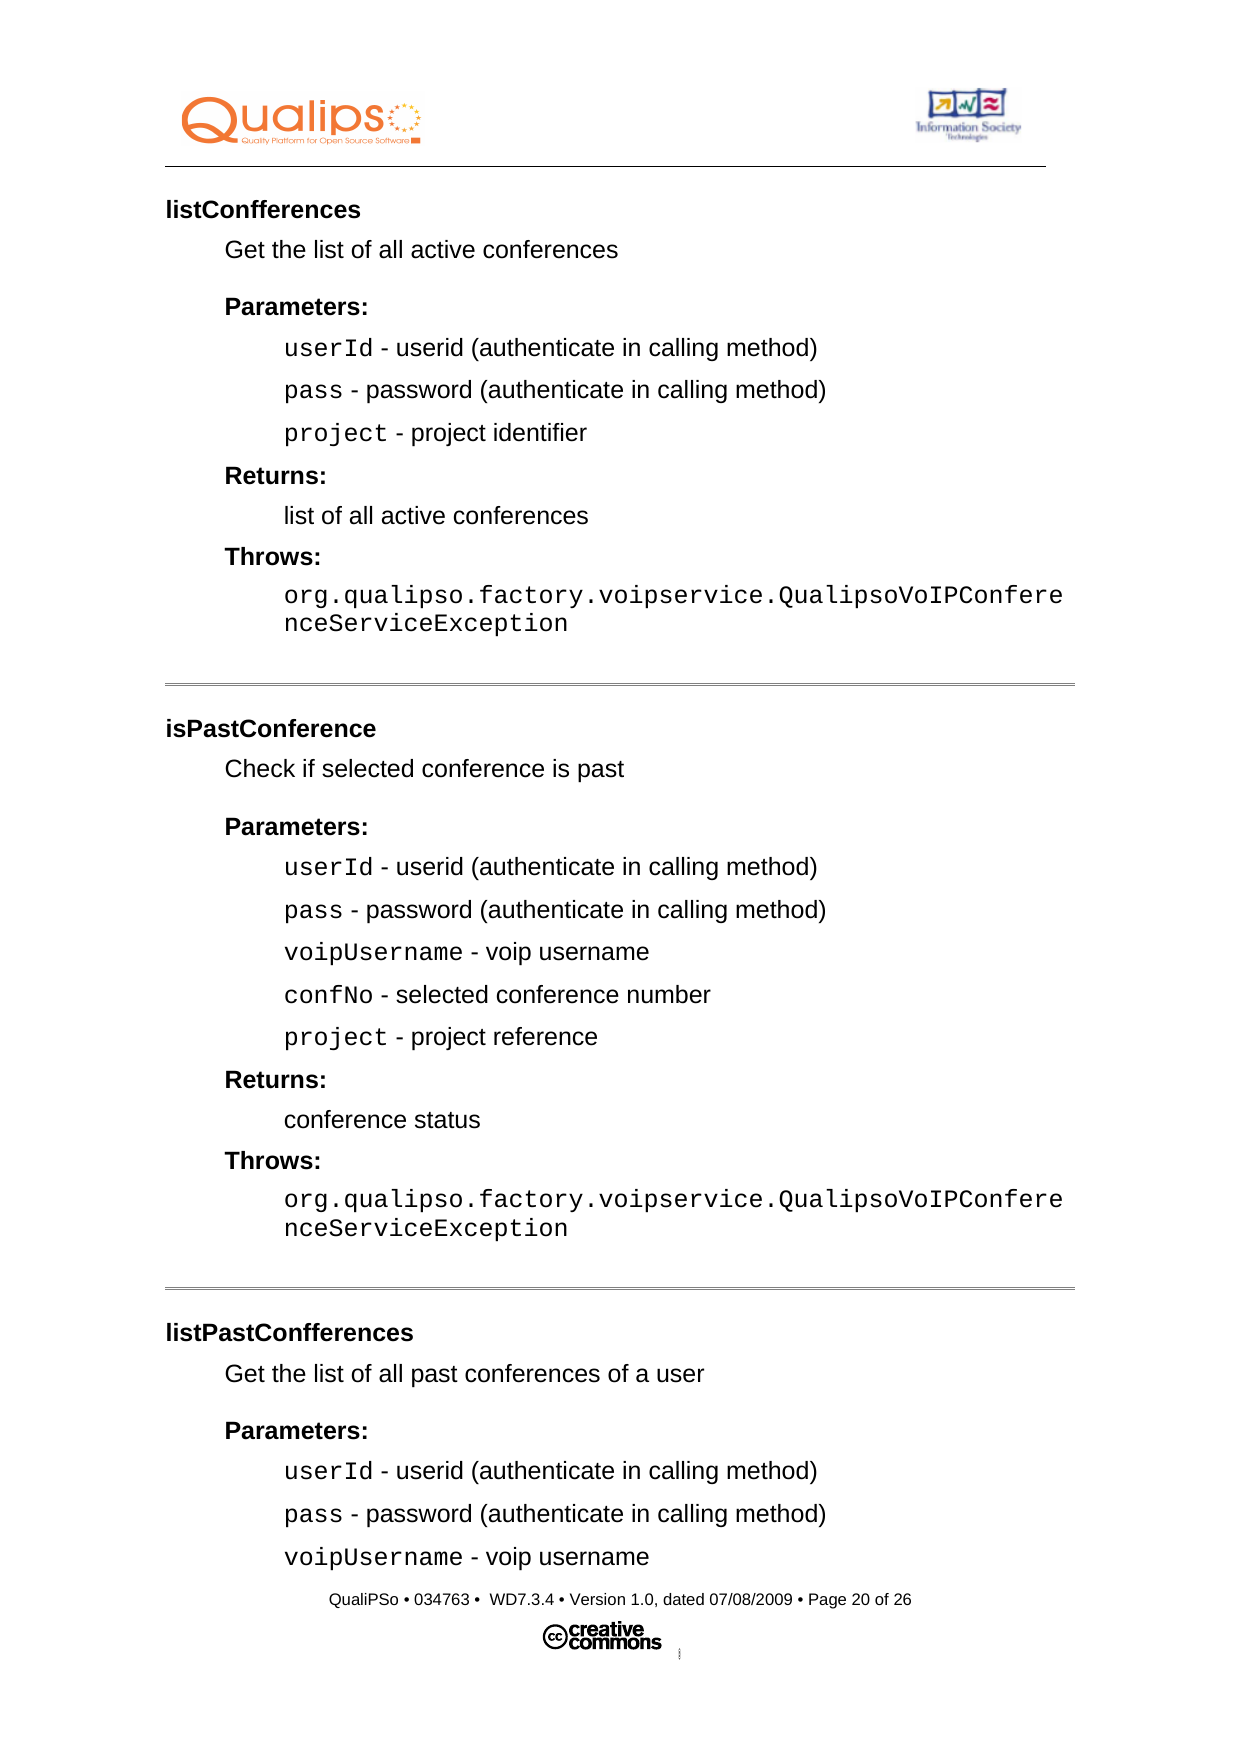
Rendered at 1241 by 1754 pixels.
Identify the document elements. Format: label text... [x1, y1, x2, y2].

list pass - password (authenticate in calling method) [283, 376, 1075, 406]
list list of all active conferences [283, 502, 1075, 530]
subtitle listPastConfferences [165, 1319, 1075, 1347]
list Get the list of all active conferences [224, 236, 1075, 264]
subtitle Returns: [224, 1066, 1075, 1094]
subtitle Parameters: [224, 293, 1075, 321]
list userId - userid (authenticate in calling method) [283, 334, 1075, 364]
subtitle Returns: [224, 461, 1075, 489]
subtitle listConfferences [165, 195, 1075, 223]
subtitle Throws: [224, 542, 1075, 570]
list org.qualipso.factory.voipservice.QualipsoVoIPConferenceServiceException [283, 583, 1075, 639]
list project - project reference [283, 1023, 1075, 1053]
list project - project identifier [283, 419, 1075, 449]
list voipUsername - voip username [283, 938, 1075, 968]
picture [902, 82, 1035, 146]
subtitle Parameters: [224, 1417, 1075, 1445]
list conference status [283, 1106, 1075, 1134]
subtitle isPastConference [165, 714, 1075, 742]
list Get the list of all past conferences of a user [224, 1359, 1075, 1387]
list pass - password (authenticate in calling method) [283, 1500, 1075, 1530]
list pass - password (authenticate in calling method) [283, 895, 1075, 926]
list userId - userid (authenticate in calling method) [283, 853, 1075, 883]
list userId - userid (authenticate in calling method) [283, 1457, 1075, 1487]
picture [181, 91, 425, 146]
list confNo - selected conference number [283, 981, 1075, 1011]
list Check if selected conference is past [224, 755, 1075, 783]
list voipUsername - voip username [283, 1542, 1075, 1572]
subtitle Parameters: [224, 812, 1075, 840]
list org.qualipso.factory.voipservice.QualipsoVoIPConferenceServiceException [283, 1187, 1075, 1244]
subtitle Throws: [224, 1147, 1075, 1174]
